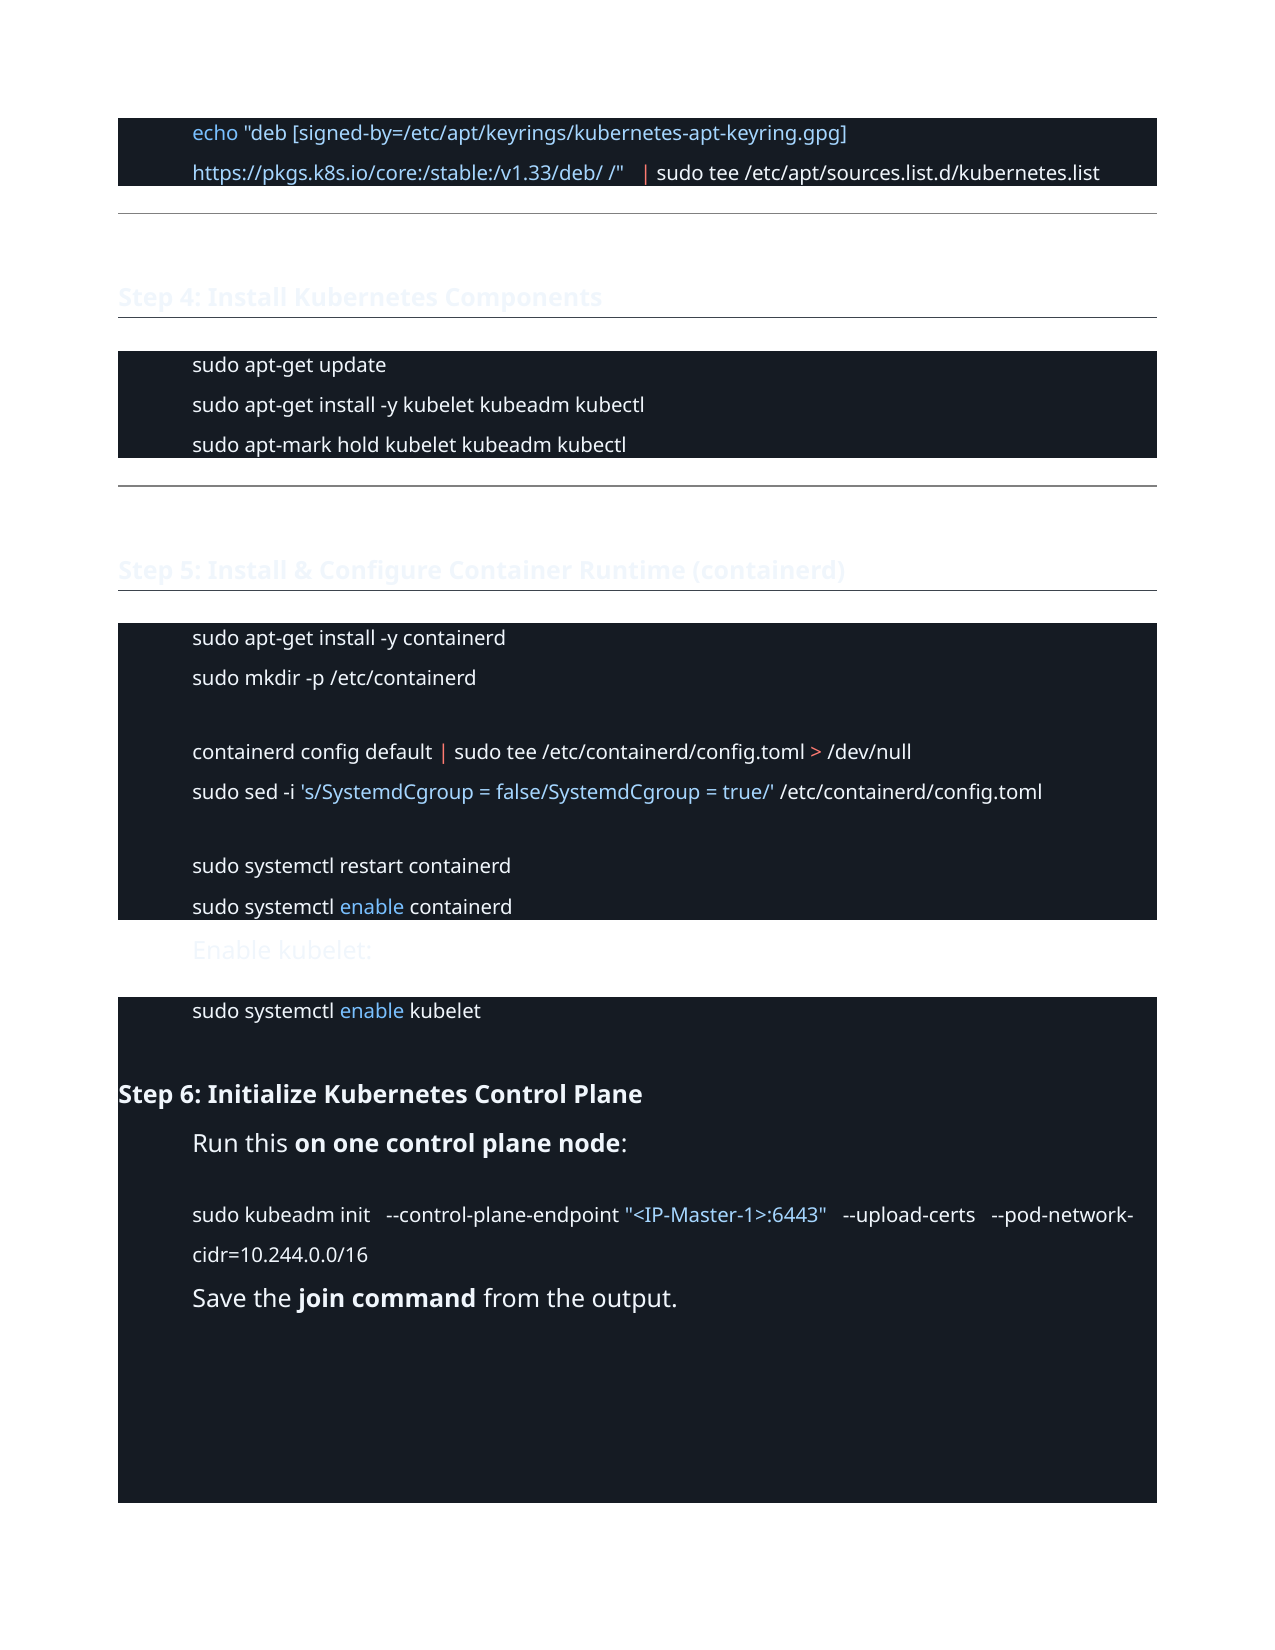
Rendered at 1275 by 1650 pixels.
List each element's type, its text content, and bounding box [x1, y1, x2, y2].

text sudo apt-get install -y containerd [118, 623, 1157, 651]
text sudo systemctl restart containerd [118, 852, 1157, 880]
subtitle Step 5: Install & Configure Container Runtime (containerd) [118, 553, 1157, 590]
text echo "deb [signed-by=/etc/apt/keyrings/kubernetes-apt-keyring.gpg] https://pkgs.k8s.io/core:/stable:/v1.33/deb/ /" | sudo tee /etc/apt/sources.list.d/kubernetes.list [118, 118, 1157, 186]
text sudo systemctl enable containerd [118, 892, 1157, 920]
subtitle Step 4: Install Kubernetes Components [118, 280, 1157, 317]
text sudo systemctl enable kubelet [118, 997, 1157, 1024]
text Save the join command from the output. [118, 1281, 1157, 1315]
text Enable kubelet: [118, 932, 1157, 966]
text Run this on one control plane node: [118, 1126, 1157, 1160]
text sudo apt-get update [118, 351, 1157, 378]
text sudo sed -i 's/SystemdCgroup = false/SystemdCgroup = true/' /etc/containerd/config.toml [118, 778, 1157, 806]
text sudo kubeadm init --control-plane-endpoint "<IP-Master-1>:6443" --upload-certs --pod-network- cidr=10.244.0.0/16 [118, 1201, 1157, 1268]
text sudo mkdir -p /etc/containerd [118, 663, 1157, 691]
text containerd config default | sudo tee /etc/containerd/config.toml > /dev/null [118, 738, 1157, 765]
subtitle Step 6: Initialize Kubernetes Control Plane [118, 1077, 1157, 1111]
text sudo apt-mark hold kubelet kubeadm kubectl [118, 431, 1157, 458]
text sudo apt-get install -y kubelet kubeadm kubectl [118, 391, 1157, 418]
